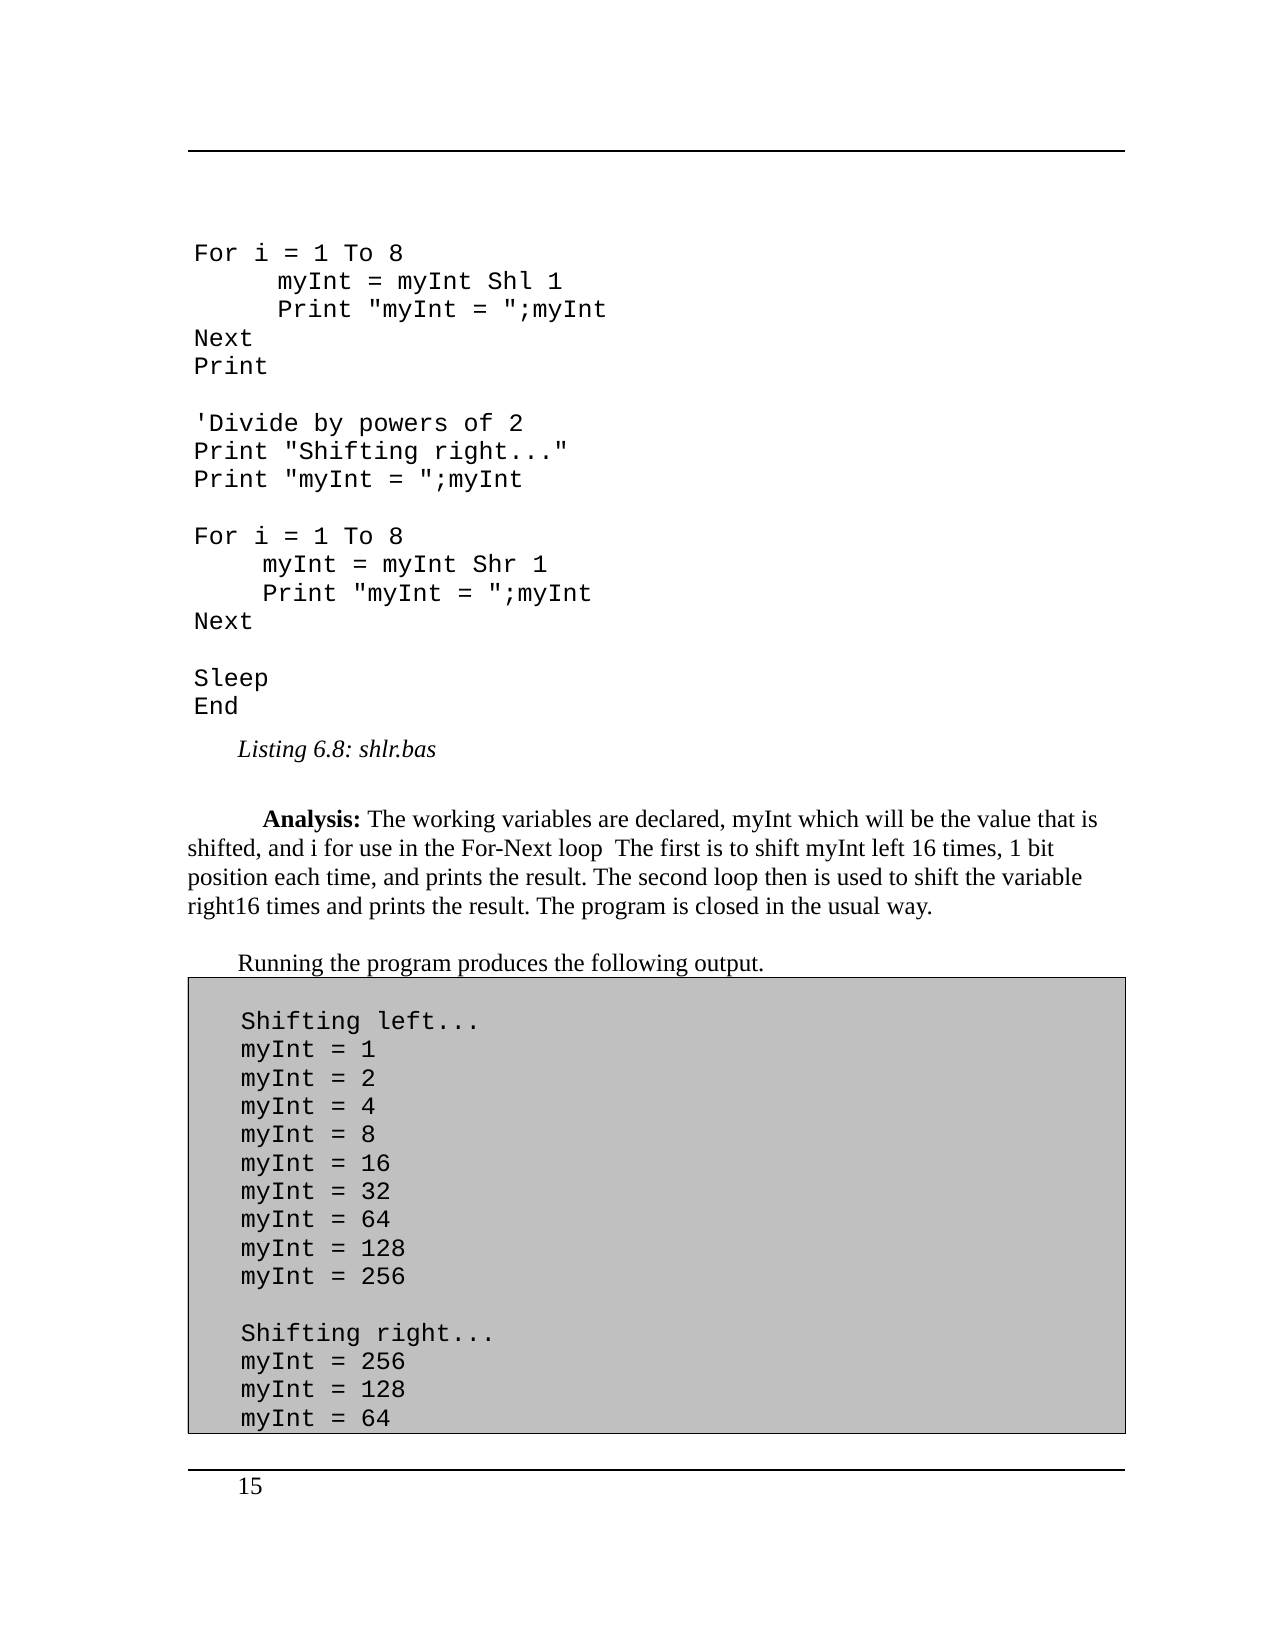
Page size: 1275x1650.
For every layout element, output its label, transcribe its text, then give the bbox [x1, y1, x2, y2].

text 'Divide by powers of 2 [187, 410, 1125, 439]
text Shifting left... [189, 1005, 1125, 1034]
text Next [187, 325, 1125, 354]
text Next [187, 609, 1125, 637]
text myInt = 256 [189, 1345, 1125, 1374]
text myInt = 256 [189, 1260, 1125, 1289]
text Analysis: The working variables are declared, myInt which will be the value that is shifted, and i for use in the For-Next loop The first is to shift myInt left 16 times, 1 bit position each time, and prints the result. The second loop then is used to shift the variable right16 times and prints the result. The program is closed in the usual way. [187, 804, 1125, 919]
text myInt = 16 [189, 1147, 1125, 1175]
text Print "myInt = ";myInt [187, 467, 1125, 495]
text myInt = 4 [189, 1090, 1125, 1119]
text myInt = 64 [189, 1204, 1125, 1232]
text For i = 1 To 8 [187, 524, 1125, 552]
text myInt = 2 [189, 1062, 1125, 1090]
text myInt = 128 [189, 1232, 1125, 1260]
text For i = 1 To 8 [187, 240, 1125, 269]
text myInt = 32 [189, 1175, 1125, 1204]
text End [187, 694, 1125, 722]
text Print "myInt = ";myInt [187, 580, 1125, 609]
text myInt = myInt Shl 1 [187, 269, 1125, 297]
text Sleep [187, 665, 1125, 694]
text myInt = myInt Shr 1 [187, 552, 1125, 580]
text myInt = 1 [189, 1034, 1125, 1062]
text Shifting right... [189, 1317, 1125, 1345]
text Print "myInt = ";myInt [187, 297, 1125, 325]
text myInt = 128 [189, 1374, 1125, 1402]
text Listing 6.8: shlr.bas [187, 734, 1125, 763]
text myInt = 8 [189, 1119, 1125, 1147]
text Running the program produces the following output. [187, 948, 1125, 977]
text Print [187, 354, 1125, 382]
text myInt = 64 [189, 1402, 1125, 1433]
text Print "Shifting right..." [187, 439, 1125, 467]
